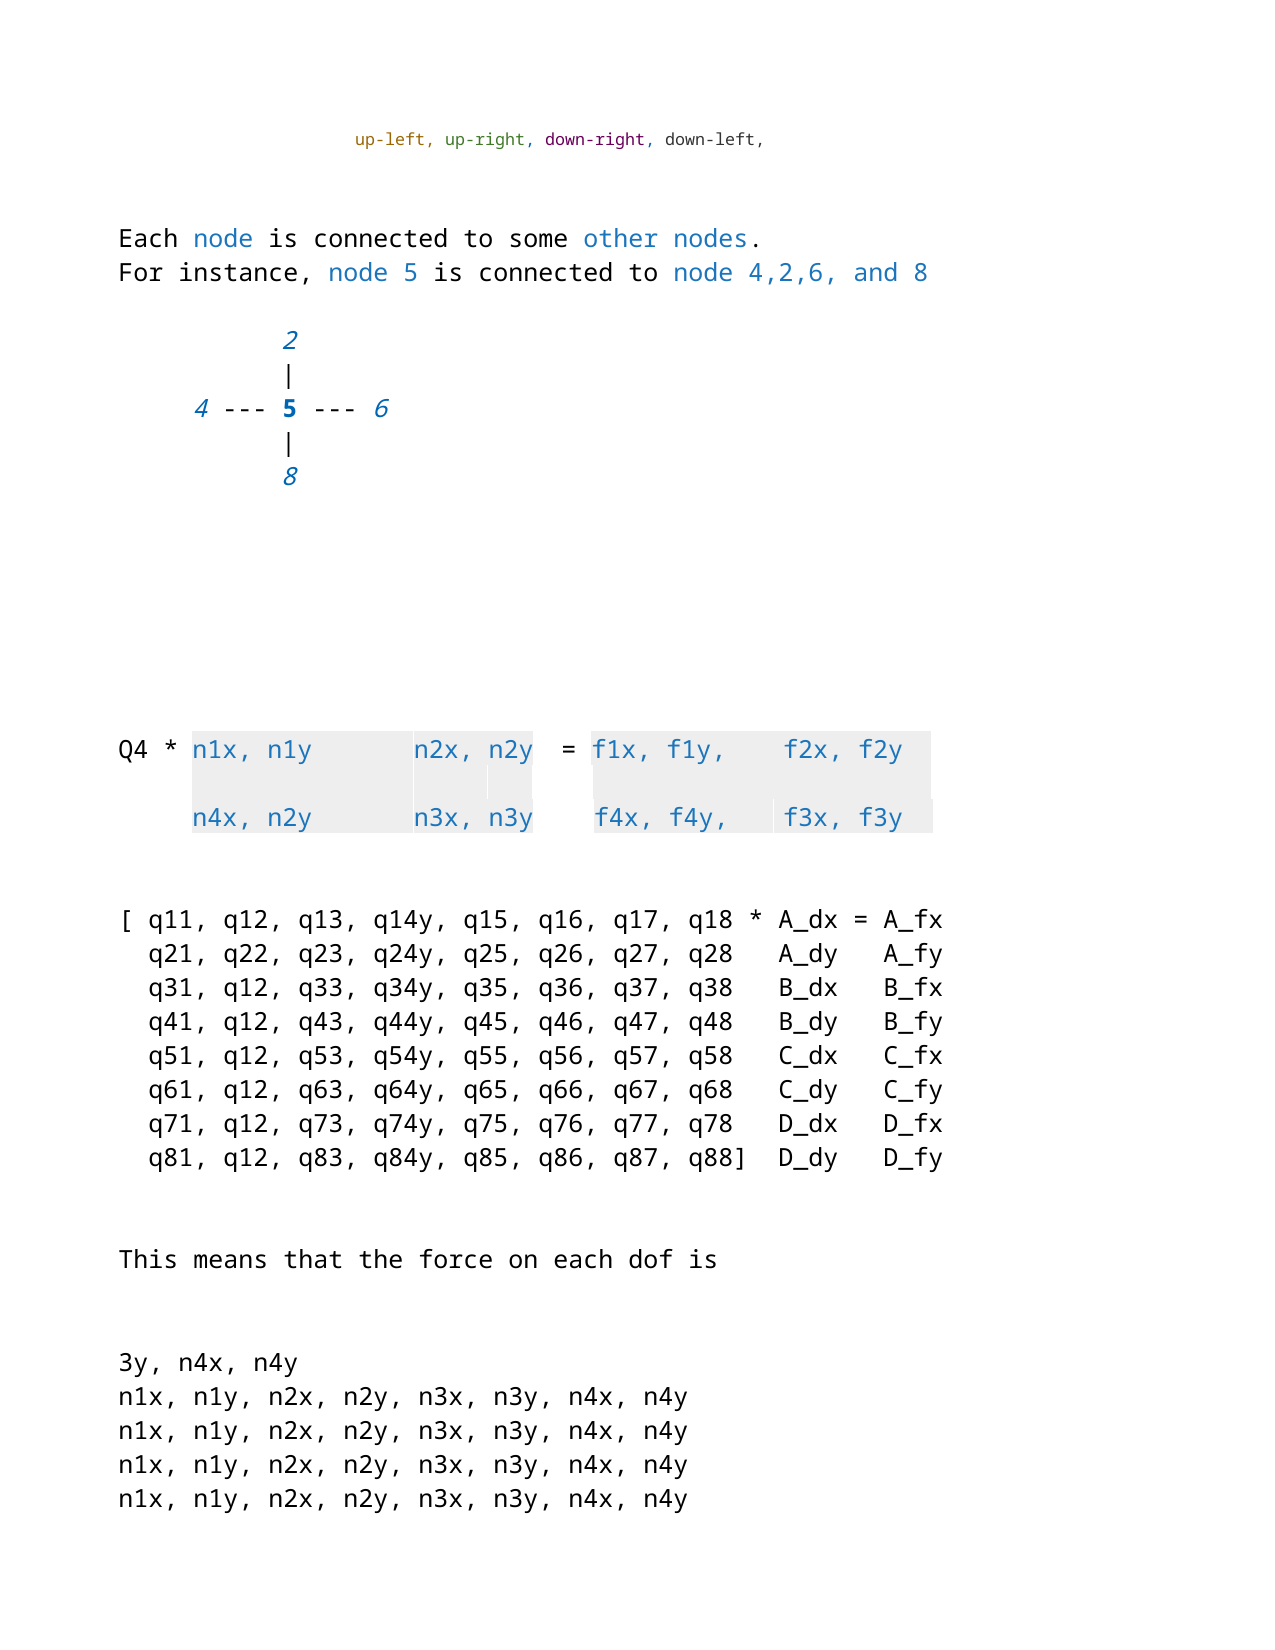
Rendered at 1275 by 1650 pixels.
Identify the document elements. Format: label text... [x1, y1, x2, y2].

text 3y, n4x, n4y [118, 1344, 1157, 1378]
text 2 [118, 322, 1157, 357]
text up-left, up-right, down-right, down-left, [118, 118, 1157, 152]
text q61, q12, q63, q64y, q65, q66, q67, q68 C_dy C_fy [118, 1072, 1157, 1106]
text This means that the force on each dof is [118, 1242, 1157, 1276]
text n1x, n1y, n2x, n2y, n3x, n3y, n4x, n4y [118, 1481, 1157, 1515]
text n1x, n1y, n2x, n2y, n3x, n3y, n4x, n4y [118, 1412, 1157, 1447]
text q21, q22, q23, q24y, q25, q26, q27, q28 A_dy A_fy [118, 936, 1157, 970]
text q51, q12, q53, q54y, q55, q56, q57, q58 C_dx C_fx [118, 1038, 1157, 1072]
text Each node is connected to some other nodes. [118, 220, 1157, 254]
text | [118, 357, 1157, 391]
text [ q11, q12, q13, q14y, q15, q16, q17, q18 * A_dx = A_fx [118, 902, 1157, 936]
text n1x, n1y, n2x, n2y, n3x, n3y, n4x, n4y [118, 1378, 1157, 1412]
text n4x, n2y n3x, n3y f4x, f4y, f3x, f3y [118, 799, 1157, 833]
text q81, q12, q83, q84y, q85, q86, q87, q88] D_dy D_fy [118, 1140, 1157, 1174]
text | [118, 425, 1157, 459]
text 8 [118, 459, 1157, 493]
text For instance, node 5 is connected to node 4,2,6, and 8 [118, 254, 1157, 288]
text n1x, n1y, n2x, n2y, n3x, n3y, n4x, n4y [118, 1447, 1157, 1481]
text q71, q12, q73, q74y, q75, q76, q77, q78 D_dx D_fx [118, 1106, 1157, 1140]
text 4 --- 5 --- 6 [118, 391, 1157, 425]
text Q4 * n1x, n1y n2x, n2y = f1x, f1y, f2x, f2y [118, 731, 1157, 765]
text q41, q12, q43, q44y, q45, q46, q47, q48 B_dy B_fy [118, 1004, 1157, 1038]
text q31, q12, q33, q34y, q35, q36, q37, q38 B_dx B_fx [118, 970, 1157, 1004]
